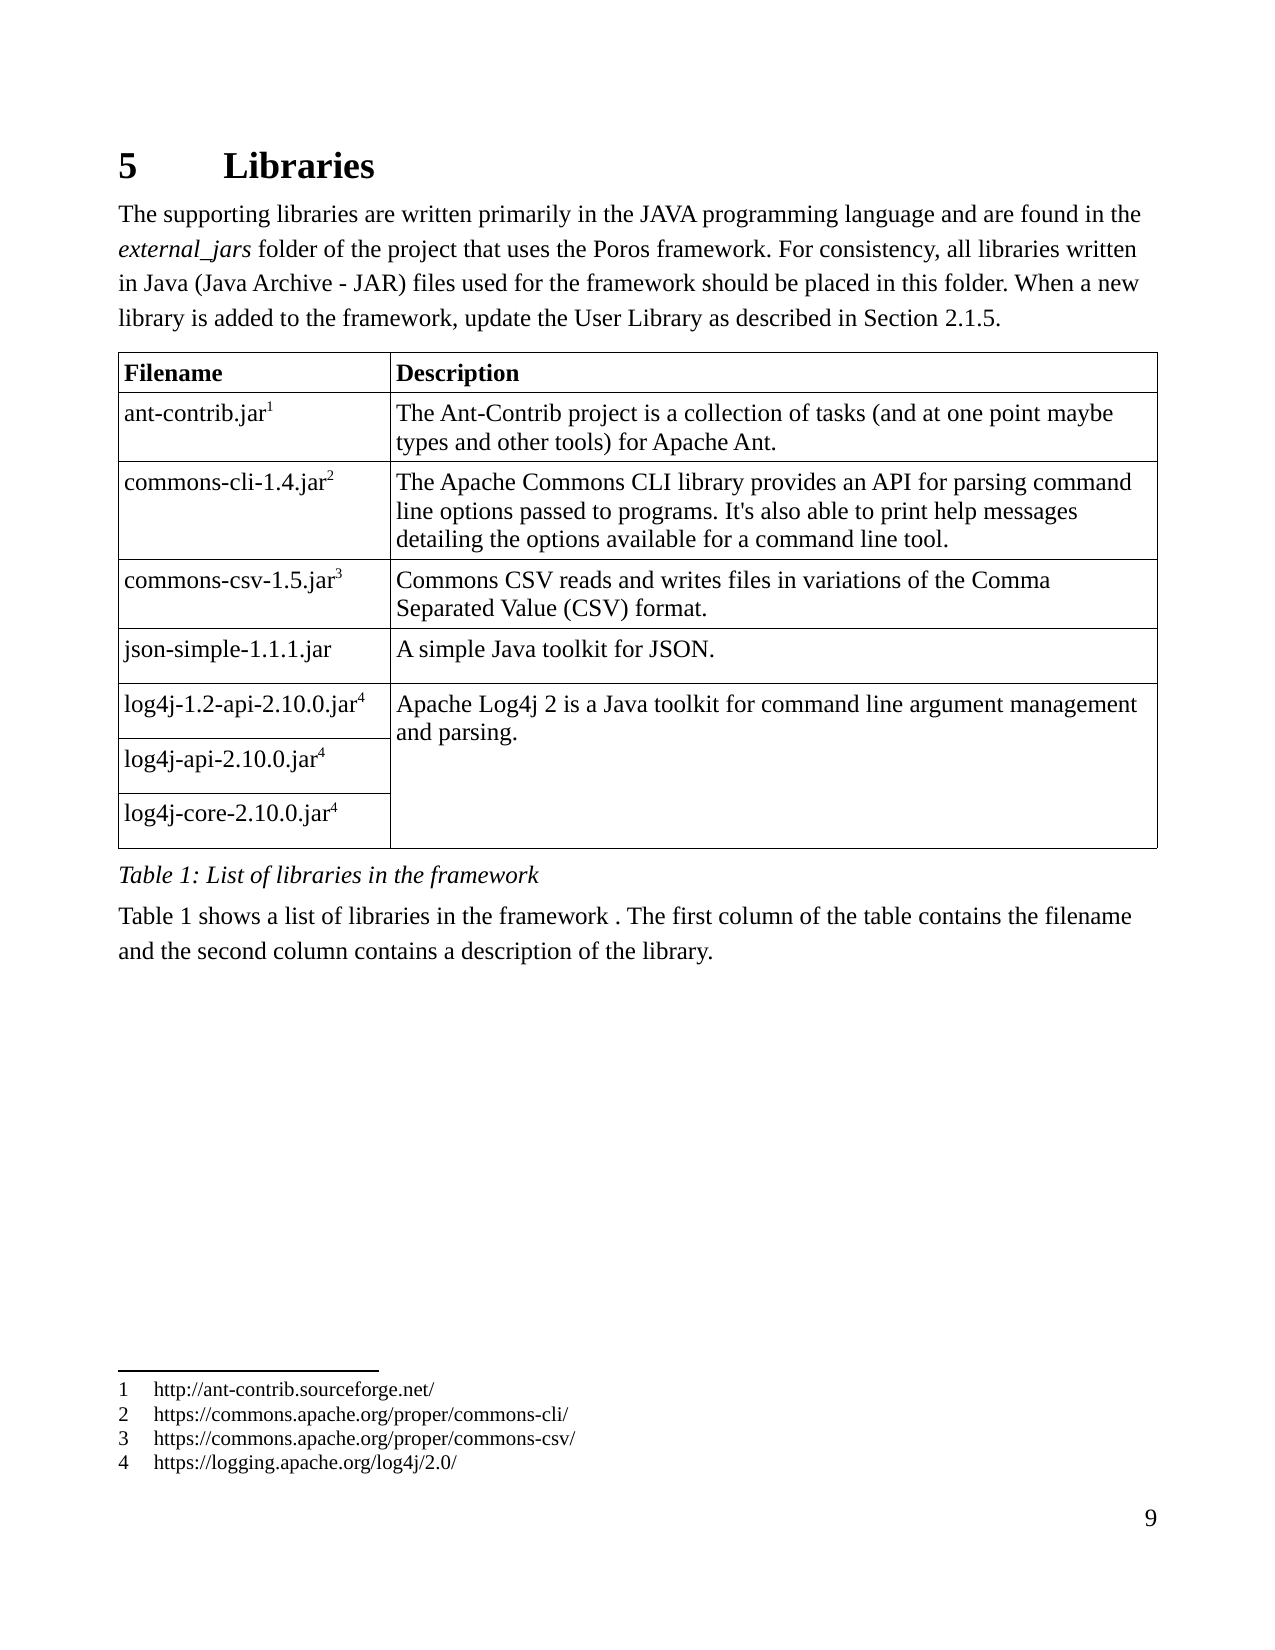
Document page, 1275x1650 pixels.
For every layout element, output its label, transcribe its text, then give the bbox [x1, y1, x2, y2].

subtitle Libraries [118, 143, 1157, 187]
table_cell A simple Java toolkit for JSON. [391, 629, 1157, 683]
table_cell commons-cli-1.4.jar [119, 462, 390, 559]
text The supporting libraries are written primarily in the JAVA programming language and are found in the external_jars folder of the project that uses the Poros framework. For consistency, all libraries written in Java (Java Archive - JAR) files used for the framework should be placed in this folder. When a new library is added to the framework, update the User Library as described in Section 2.1.5. [118, 199, 1157, 331]
table_cell The Apache Commons CLI library provides an API for parsing command line options passed to programs. It's also able to print help messages detailing the options available for a command line tool. [391, 462, 1157, 559]
table_cell The Ant-Contrib project is a collection of tasks (and at one point maybe types and other tools) for Apache Ant. [391, 393, 1157, 461]
table_cell commons-csv-1.5.jar [119, 560, 390, 628]
table_cell Apache Log4j 2 is a Java toolkit for command line argument management and parsing. [391, 684, 1157, 848]
table_cell log4j-api-2.10.0.jar4 [119, 739, 390, 793]
table_cell json-simple-1.1.1.jar [119, 629, 390, 683]
table_header Filename [119, 353, 390, 392]
text Table 1 shows a list of libraries in the framework . The first column of the table contains the filename and the second column contains a description of the library. [118, 901, 1157, 965]
table_cell ant-contrib.jar [119, 393, 390, 461]
table_cell log4j-1.2-api-2.10.0.jar [119, 684, 390, 738]
text Table 1: List of libraries in the framework [118, 860, 1157, 889]
table_cell log4j-core-2.10.0.jar4 [119, 794, 390, 848]
table_cell Commons CSV reads and writes files in variations of the Comma Separated Value (CSV) format. [391, 560, 1157, 628]
table_header Description [391, 353, 1157, 392]
